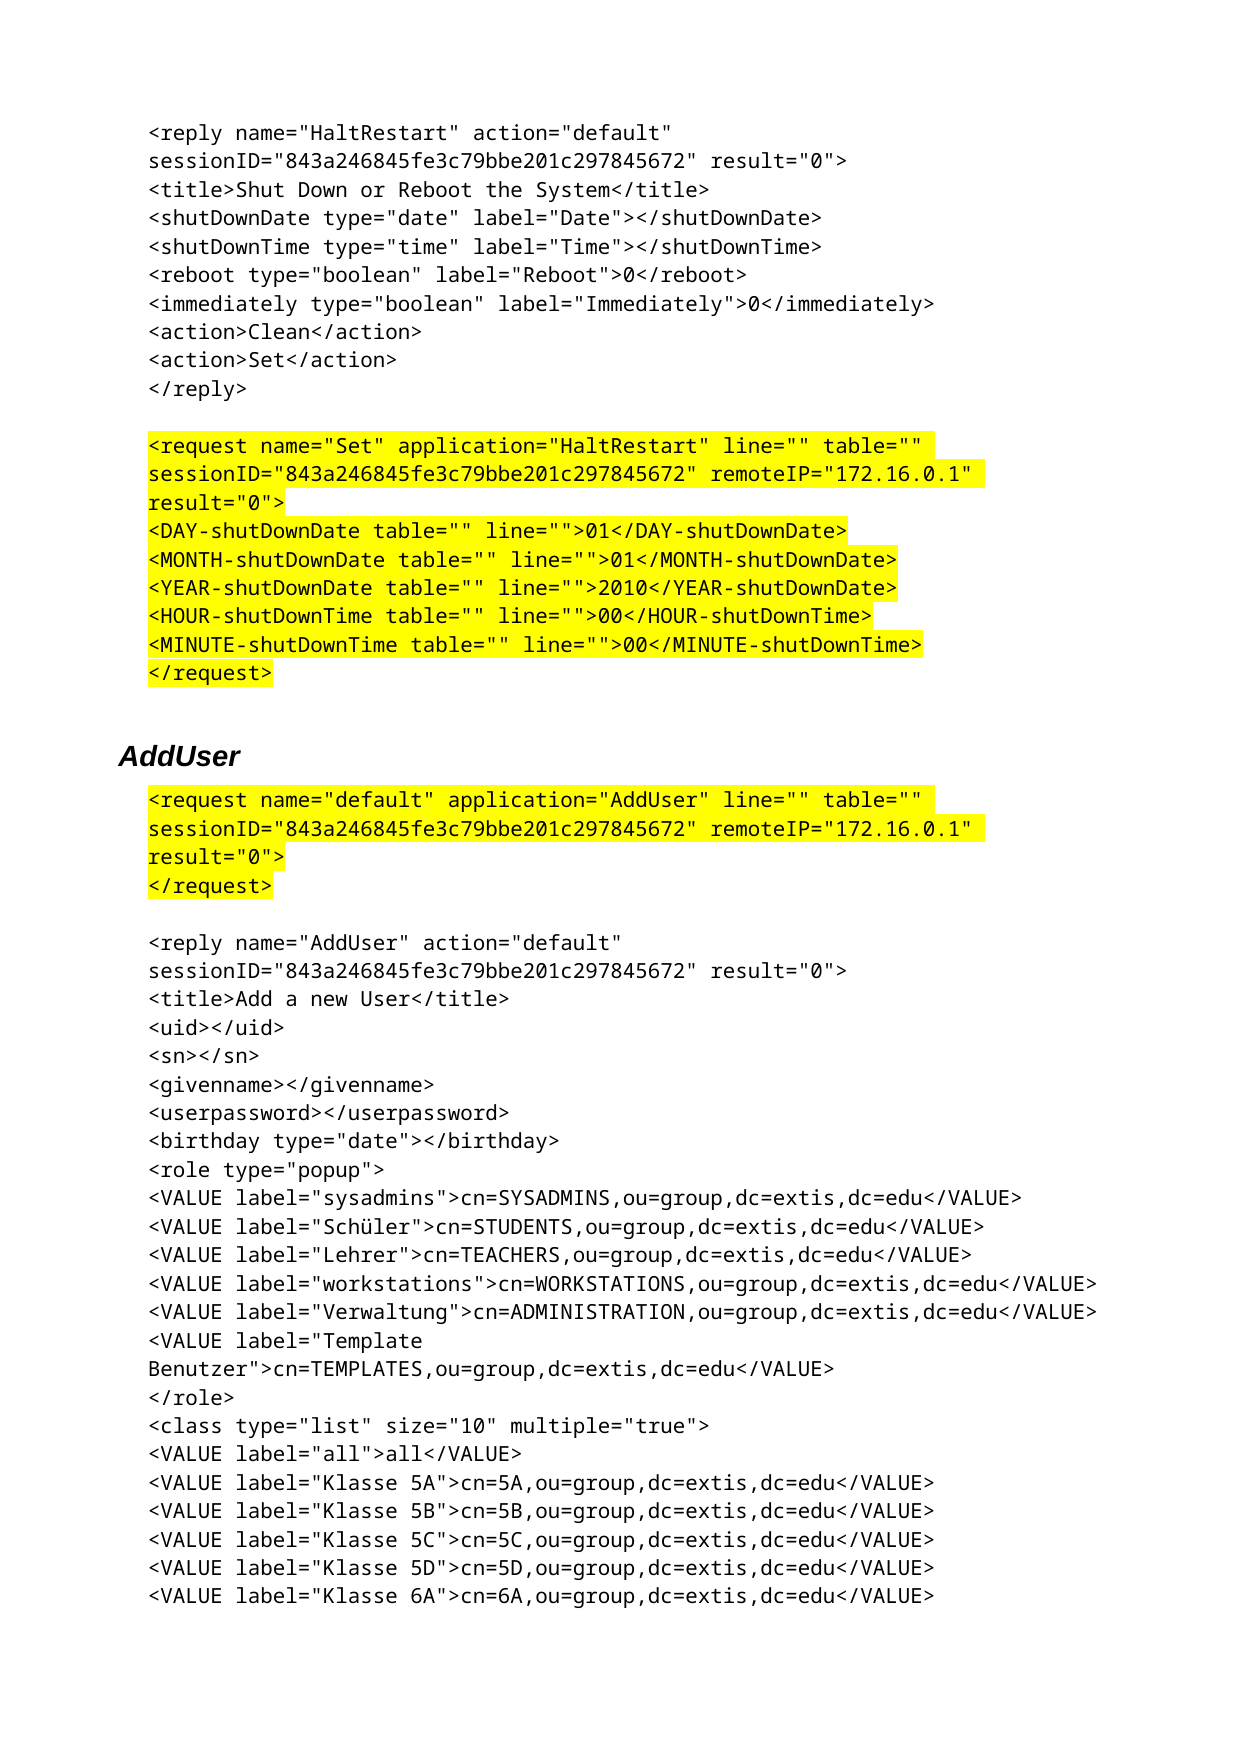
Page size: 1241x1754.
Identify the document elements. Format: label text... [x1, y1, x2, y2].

text <VALUE label="workstations">cn=WORKSTATIONS,ou=group,dc=extis,dc=edu</VALUE> [148, 1269, 1122, 1297]
text <VALUE label="all">all</VALUE> [148, 1439, 1122, 1468]
text <MONTH-shutDownDate table="" line="">01</MONTH-shutDownDate> [148, 545, 1122, 573]
text <YEAR-shutDownDate table="" line="">2010</YEAR-shutDownDate> [148, 573, 1122, 602]
text <VALUE label="Klasse 6A">cn=6A,ou=group,dc=extis,dc=edu</VALUE> [148, 1582, 1122, 1610]
text <immediately type="boolean" label="Immediately">0</immediately> [148, 289, 1122, 317]
text <sn></sn> [148, 1041, 1122, 1070]
text <VALUE label="Klasse 5C">cn=5C,ou=group,dc=extis,dc=edu</VALUE> [148, 1525, 1122, 1553]
text <uid></uid> [148, 1013, 1122, 1041]
text <birthday type="date"></birthday> [148, 1127, 1122, 1155]
text <class type="list" size="10" multiple="true"> [148, 1411, 1122, 1439]
text <givenname></givenname> [148, 1070, 1122, 1098]
text <VALUE label="Template Benutzer">cn=TEMPLATES,ou=group,dc=extis,dc=edu</VALUE> [148, 1326, 1122, 1383]
text <VALUE label="Klasse 5A">cn=5A,ou=group,dc=extis,dc=edu</VALUE> [148, 1468, 1122, 1496]
text </request> [148, 658, 1122, 687]
text <reboot type="boolean" label="Reboot">0</reboot> [148, 260, 1122, 289]
text <shutDownDate type="date" label="Date"></shutDownDate> [148, 203, 1122, 232]
text <VALUE label="Klasse 5B">cn=5B,ou=group,dc=extis,dc=edu</VALUE> [148, 1496, 1122, 1525]
text <VALUE label="Schüler">cn=STUDENTS,ou=group,dc=extis,dc=edu</VALUE> [148, 1212, 1122, 1240]
text <VALUE label="Lehrer">cn=TEACHERS,ou=group,dc=extis,dc=edu</VALUE> [148, 1240, 1122, 1269]
text </role> [148, 1383, 1122, 1411]
text <reply name="HaltRestart" action="default" sessionID="843a246845fe3c79bbe201c297845672" result="0"> [148, 118, 1122, 175]
text <VALUE label="Verwaltung">cn=ADMINISTRATION,ou=group,dc=extis,dc=edu</VALUE> [148, 1297, 1122, 1326]
text <role type="popup"> [148, 1155, 1122, 1183]
text <userpassword></userpassword> [148, 1098, 1122, 1127]
text <MINUTE-shutDownTime table="" line="">00</MINUTE-shutDownTime> [148, 630, 1122, 658]
text <HOUR-shutDownTime table="" line="">00</HOUR-shutDownTime> [148, 602, 1122, 630]
text <reply name="AddUser" action="default" sessionID="843a246845fe3c79bbe201c297845672" result="0"> [148, 928, 1122, 984]
text <request name="Set" application="HaltRestart" line="" table="" sessionID="843a246845fe3c79bbe201c297845672" remoteIP="172.16.0.1" result="0"> [148, 431, 1122, 516]
text <title>Shut Down or Reboot the System</title> [148, 175, 1122, 203]
text <request name="default" application="AddUser" line="" table="" sessionID="843a246845fe3c79bbe201c297845672" remoteIP="172.16.0.1" result="0"> [148, 785, 1122, 871]
subtitle AddUser [118, 740, 1122, 773]
text </request> [148, 871, 1122, 899]
text </reply> [148, 374, 1122, 402]
text <DAY-shutDownDate table="" line="">01</DAY-shutDownDate> [148, 516, 1122, 545]
text <VALUE label="sysadmins">cn=SYSADMINS,ou=group,dc=extis,dc=edu</VALUE> [148, 1183, 1122, 1212]
text <action>Set</action> [148, 346, 1122, 374]
text <VALUE label="Klasse 5D">cn=5D,ou=group,dc=extis,dc=edu</VALUE> [148, 1553, 1122, 1582]
text <shutDownTime type="time" label="Time"></shutDownTime> [148, 232, 1122, 260]
text <title>Add a new User</title> [148, 984, 1122, 1013]
text <action>Clean</action> [148, 317, 1122, 346]
